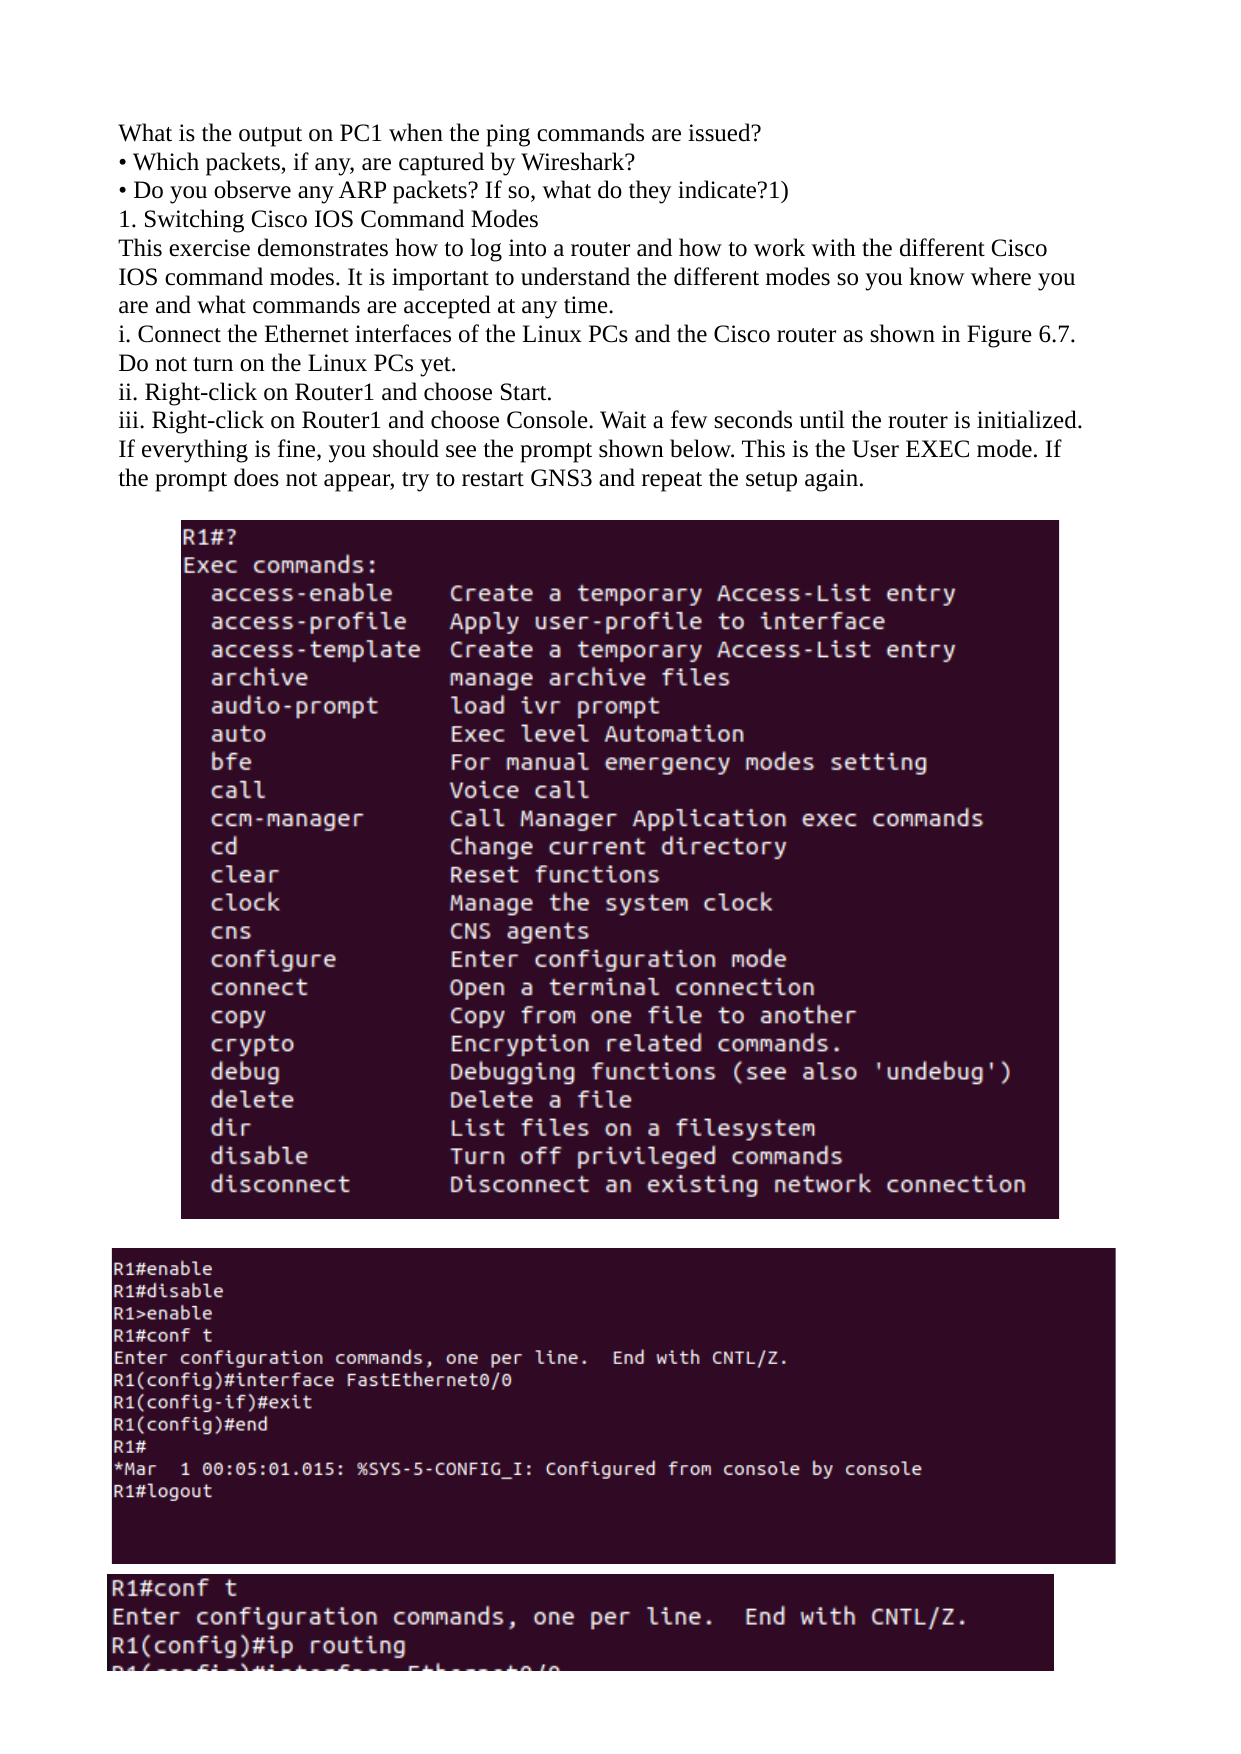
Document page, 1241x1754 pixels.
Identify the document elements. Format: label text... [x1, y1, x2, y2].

text the prompt does not appear, try to restart GNS3 and repeat the setup again. [118, 463, 1122, 492]
text What is the output on PC1 when the ping commands are issued? [118, 118, 1122, 147]
text • Do you observe any ARP packets? If so, what do they indicate?1) [118, 176, 1122, 204]
text • Which packets, if any, are captured by Wireshark? [118, 147, 1122, 176]
text If everything is fine, you should see the prompt shown below. This is the User EXEC mode. If [118, 434, 1122, 463]
text This exercise demonstrates how to log into a router and how to work with the different Cisco [118, 233, 1122, 262]
text are and what commands are accepted at any time. [118, 291, 1122, 319]
text IOS command modes. It is important to understand the different modes so you know where you [118, 262, 1122, 291]
picture [107, 1574, 1054, 1671]
picture [181, 520, 1060, 1219]
text 1. Switching Cisco IOS Command Modes [118, 204, 1122, 233]
text ii. Right-click on Router1 and choose Start. [118, 377, 1122, 406]
text iii. Right-click on Router1 and choose Console. Wait a few seconds until the router is initialized. [118, 406, 1122, 434]
text Do not turn on the Linux PCs yet. [118, 348, 1122, 377]
picture [111, 1248, 1116, 1564]
text i. Connect the Ethernet interfaces of the Linux PCs and the Cisco router as shown in Figure 6.7. [118, 319, 1122, 348]
